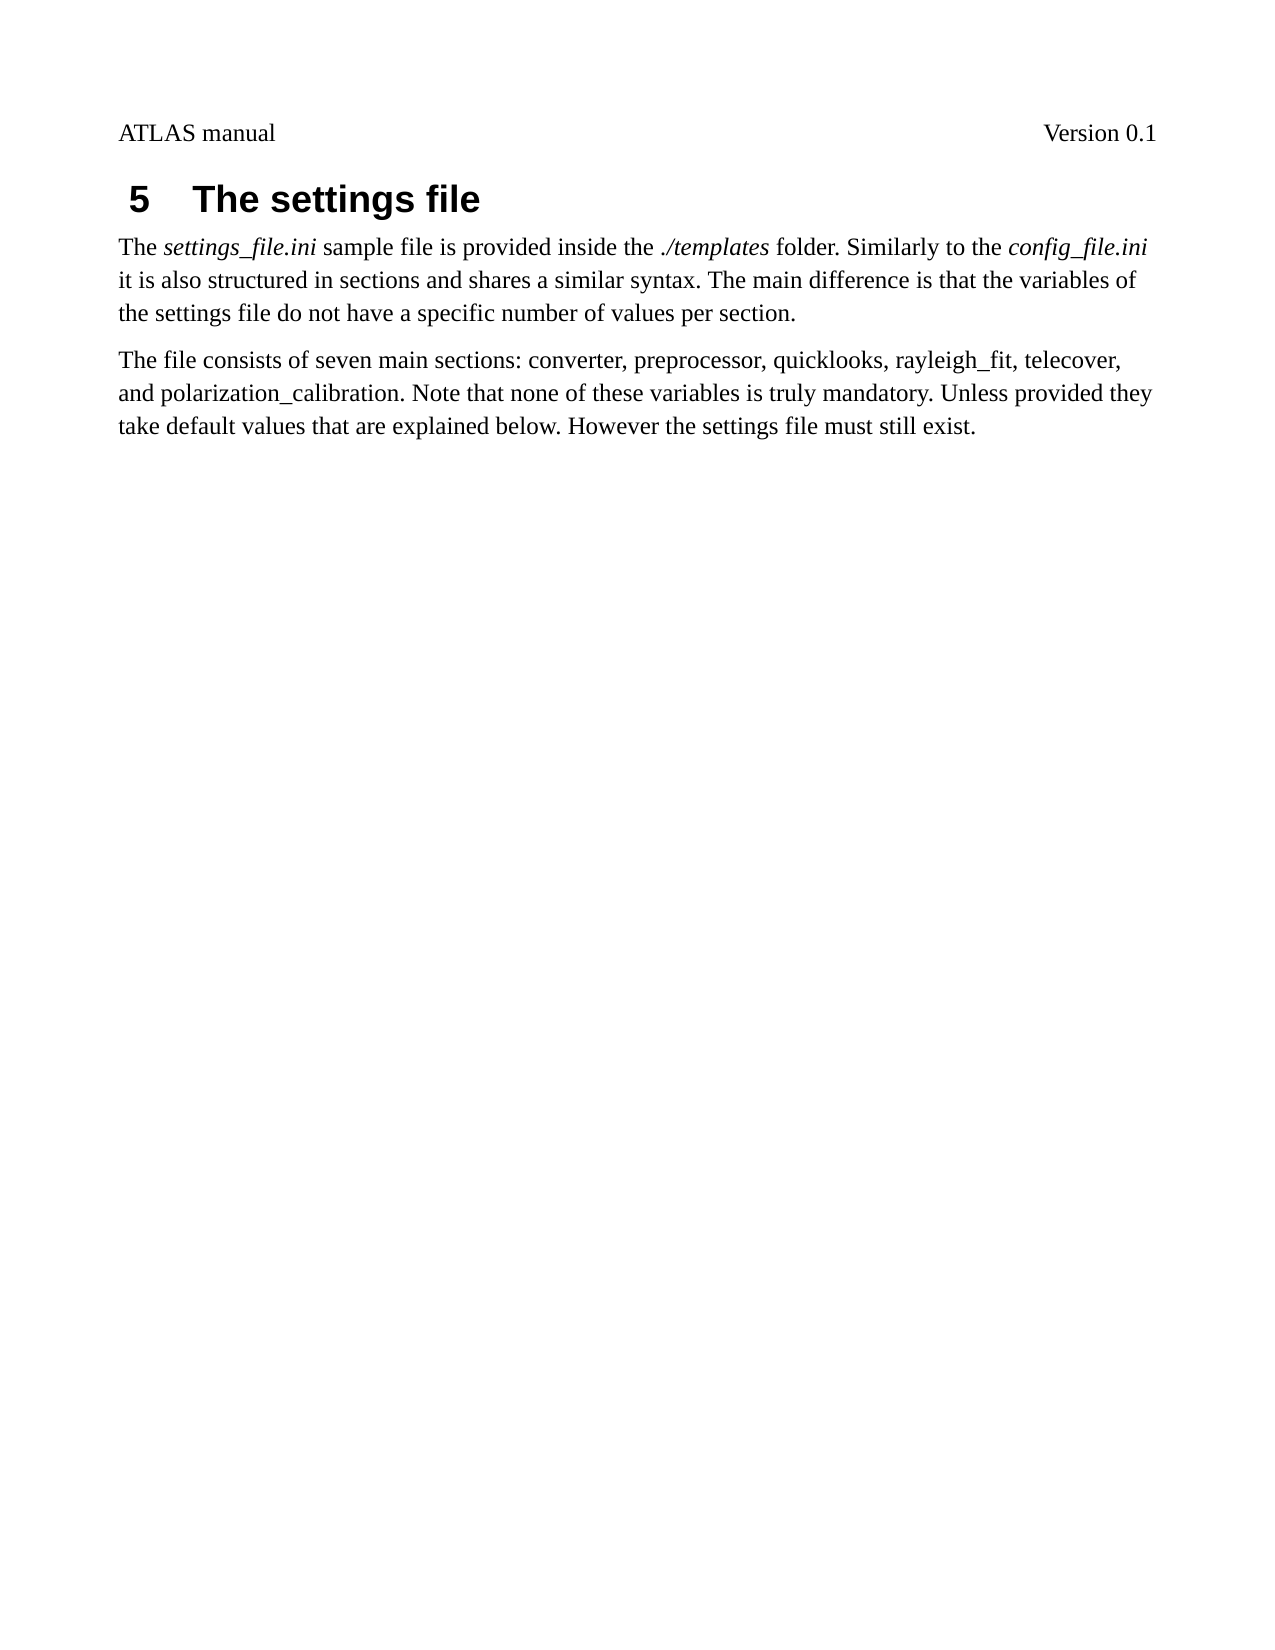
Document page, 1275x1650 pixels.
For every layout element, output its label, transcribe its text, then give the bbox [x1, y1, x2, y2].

subtitle The settings file [118, 176, 1157, 220]
text The settings_file.ini sample file is provided inside the ./templates folder. Similarly to the config_file.ini it is also structured in sections and shares a similar syntax. The main difference is that the variables of the settings file do not have a specific number of values per section. [118, 232, 1157, 327]
text The file consists of seven main sections: converter, preprocessor, quicklooks, rayleigh_fit, telecover, and polarization_calibration. Note that none of these variables is truly mandatory. Unless provided they take default values that are explained below. However the settings file must still exist. [118, 345, 1157, 440]
